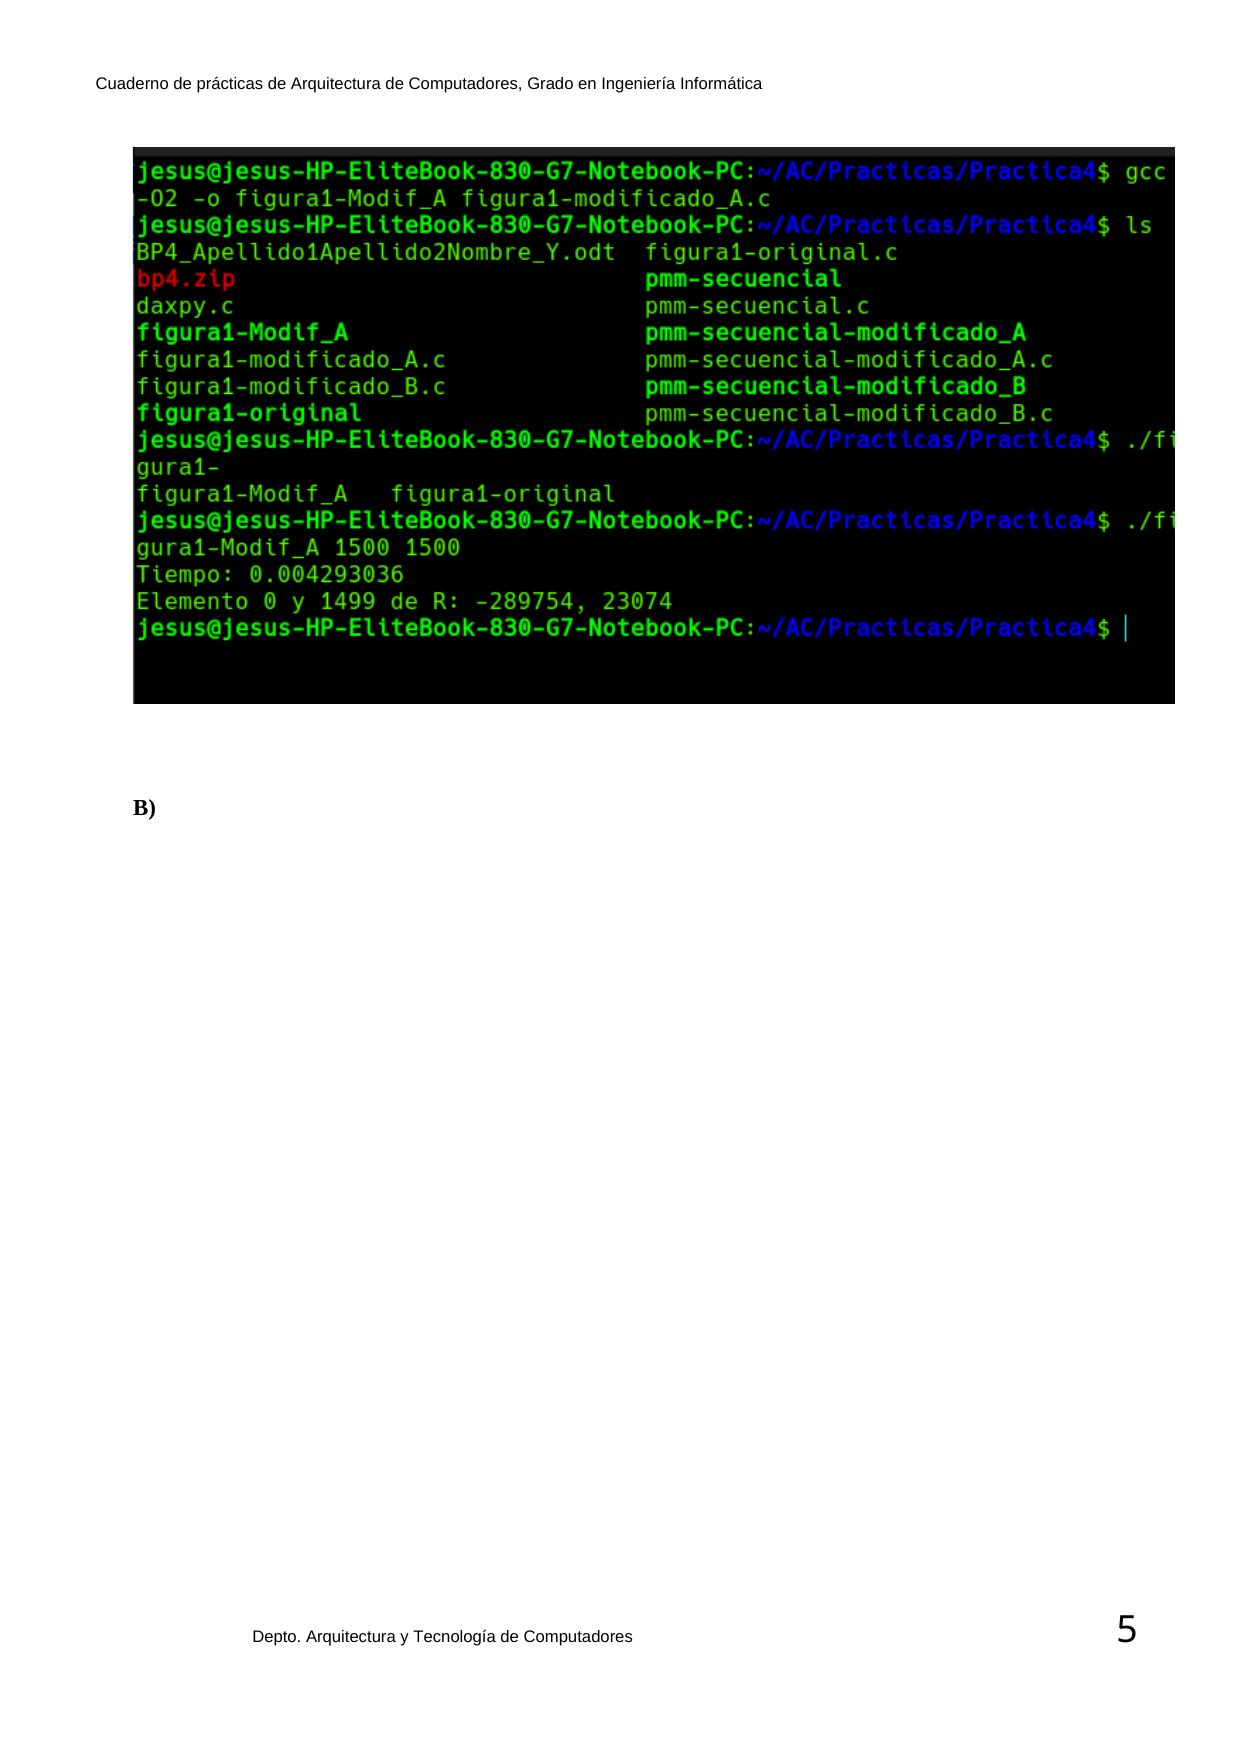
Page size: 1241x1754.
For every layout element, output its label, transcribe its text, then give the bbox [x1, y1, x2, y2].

picture [132, 147, 1175, 704]
text B) [133, 794, 1137, 821]
